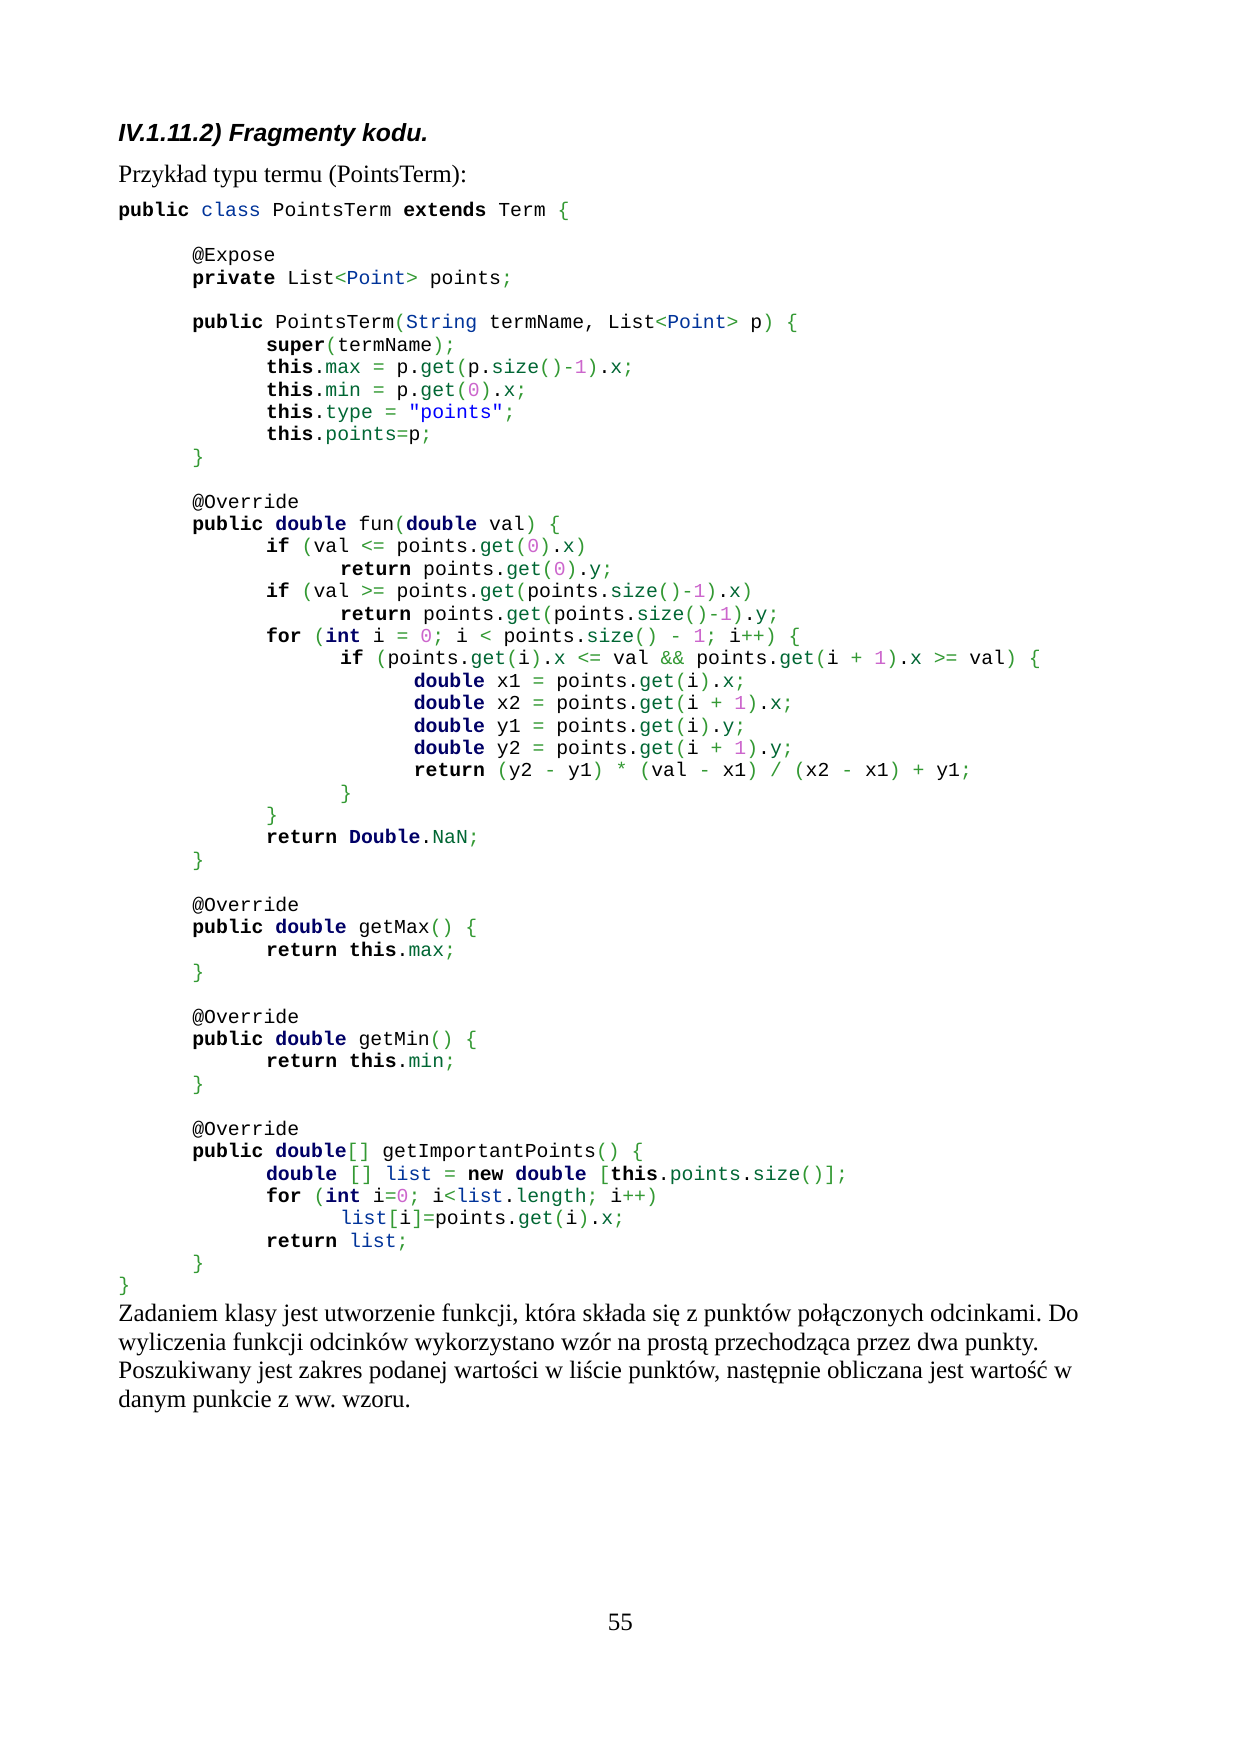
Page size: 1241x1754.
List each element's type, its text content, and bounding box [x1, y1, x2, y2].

text double [] list = new double [this.points.size()]; [118, 1163, 1122, 1186]
text double y2 = points.get(i + 1).y; [118, 738, 1122, 760]
text for (int i=0; i<list.length; i++) [118, 1186, 1122, 1208]
text @Override [118, 492, 1122, 514]
text if (val <= points.get(0).x) [118, 536, 1122, 559]
text @Expose [118, 245, 1122, 268]
text for (int i = 0; i < points.size() - 1; i++) { [118, 626, 1122, 648]
text this.type = "points"; [118, 402, 1122, 424]
text return points.get(0).y; [118, 559, 1122, 581]
text private List<Point> points; [118, 268, 1122, 290]
text @Override [118, 895, 1122, 917]
text } [118, 1275, 1122, 1298]
text this.points=p; [118, 424, 1122, 447]
text double x2 = points.get(i + 1).x; [118, 693, 1122, 716]
text } [118, 447, 1122, 469]
text if (points.get(i).x <= val && points.get(i + 1).x >= val) { [118, 648, 1122, 671]
text public PointsTerm(String termName, List<Point> p) { [118, 312, 1122, 335]
text public double fun(double val) { [118, 514, 1122, 536]
text double x1 = points.get(i).x; [118, 671, 1122, 693]
text this.max = p.get(p.size()-1).x; [118, 357, 1122, 379]
text return points.get(points.size()-1).y; [118, 603, 1122, 626]
text @Override [118, 1119, 1122, 1141]
text this.min = p.get(0).x; [118, 379, 1122, 402]
subtitle Fragmenty kodu. [118, 118, 1122, 147]
text Przykład typu termu (PointsTerm): [118, 159, 1122, 188]
text } [118, 783, 1122, 805]
text public double getMax() { [118, 917, 1122, 939]
text list[i]=points.get(i).x; [118, 1208, 1122, 1231]
text } [118, 962, 1122, 984]
text super(termName); [118, 335, 1122, 357]
text if (val >= points.get(points.size()-1).x) [118, 581, 1122, 603]
text return (y2 - y1) * (val - x1) / (x2 - x1) + y1; [118, 760, 1122, 783]
text return this.max; [118, 939, 1122, 962]
text return Double.NaN; [118, 827, 1122, 850]
text double y1 = points.get(i).y; [118, 716, 1122, 738]
text public class PointsTerm extends Term { [118, 200, 1122, 223]
text } [118, 805, 1122, 827]
text @Override [118, 1007, 1122, 1029]
text Zadaniem klasy jest utworzenie funkcji, która składa się z punktów połączonych odcinkami. Do wyliczenia funkcji odcinków wykorzystano wzór na prostą przechodząca przez dwa punkty. Poszukiwany jest zakres podanej wartości w liście punktów, następnie obliczana jest wartość w danym punkcie z ww. wzoru. [118, 1298, 1122, 1413]
text } [118, 1253, 1122, 1275]
text return list; [118, 1231, 1122, 1253]
text public double getMin() { [118, 1029, 1122, 1051]
text } [118, 1074, 1122, 1096]
text public double[] getImportantPoints() { [118, 1141, 1122, 1163]
text return this.min; [118, 1051, 1122, 1074]
text } [118, 850, 1122, 872]
